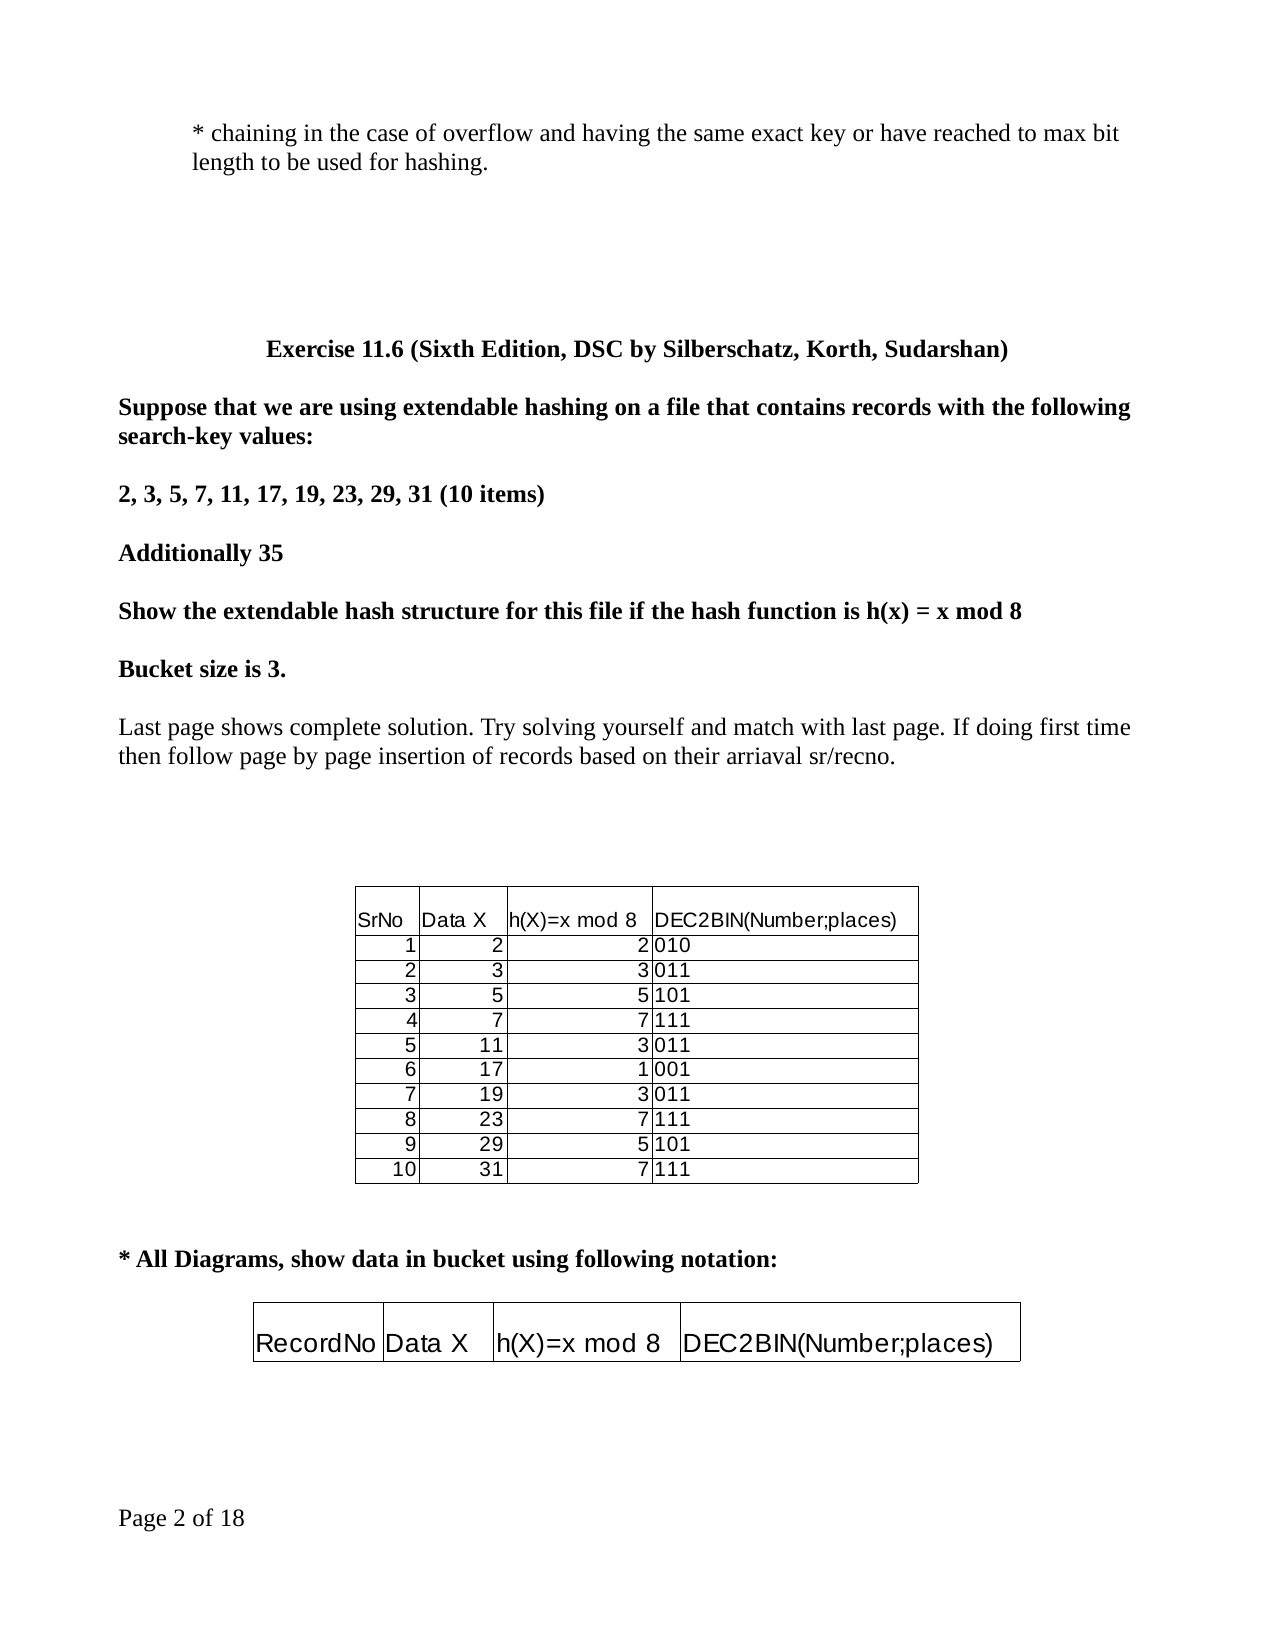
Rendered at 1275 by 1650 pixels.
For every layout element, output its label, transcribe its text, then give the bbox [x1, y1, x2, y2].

text Last page shows complete solution. Try solving yourself and match with last page. If doing first time then follow page by page insertion of records based on their arriaval sr/recno. [118, 712, 1157, 770]
text Additionally 35 [118, 537, 1157, 567]
text 2, 3, 5, 7, 11, 17, 19, 23, 29, 31 (10 items) [118, 479, 1157, 508]
text Suppose that we are using extendable hashing on a file that contains records with the following search-key values: [118, 392, 1157, 450]
text Show the extendable hash structure for this file if the hash function is h(x) = x mod 8 [118, 596, 1157, 625]
text Bucket size is 3. [118, 654, 1157, 683]
text * All Diagrams, show data in bucket using following notation: [118, 1244, 1157, 1273]
list * chaining in the case of overflow and having the same exact key or have reached to max bit length to be used for hashing. [162, 118, 1157, 176]
text Exercise 11.6 (Sixth Edition, DSC by Silberschatz, Korth, Sudarshan) [118, 334, 1157, 363]
